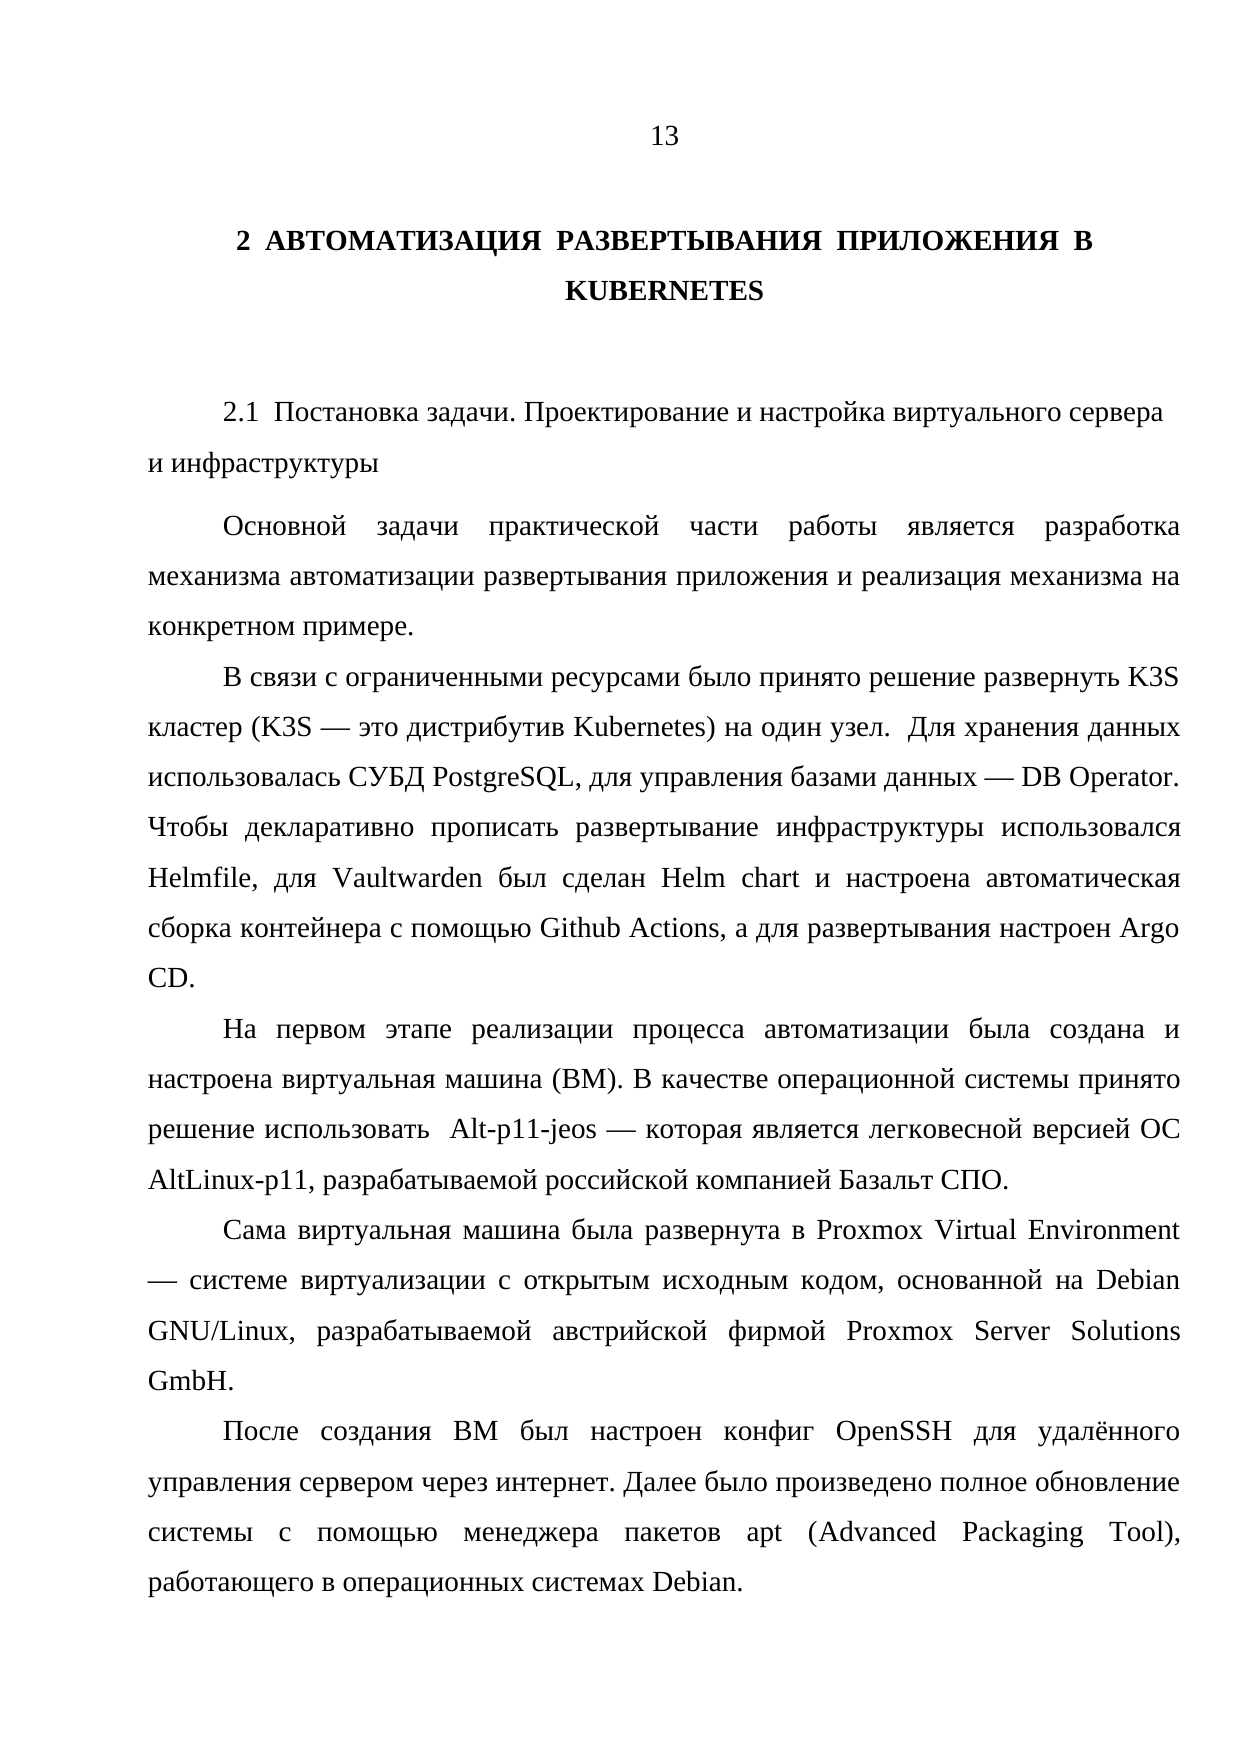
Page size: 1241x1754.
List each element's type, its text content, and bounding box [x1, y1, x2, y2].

subtitle 2.1 Постановка задачи. Проектирование и настройка виртуального сервера и инфраструктуры [148, 394, 1181, 478]
text После создания ВМ был настроен конфиг OpenSSH для удалённого управления сервером через интернет. Далее было произведено полное обновление системы с помощью менеджера пакетов apt (Advanced Packaging Tool), работающего в операционных системах Debian. [148, 1413, 1181, 1598]
text В связи с ограниченными ресурсами было принято решение развернуть K3S кластер (K3S — это дистрибутив Kubernetes) на один узел. Для хранения данных использовалась СУБД PostgreSQL, для управления базами данных — DB Operator. Чтобы декларативно прописать развертывание инфраструктуры использовался Helmfile, для Vaultwarden был сделан Helm chart и настроена автоматическая сборка контейнера с помощью Github Actions, а для развертывания настроен Argo CD. [148, 659, 1181, 994]
text На первом этапе реализации процесса автоматизации была создана и настроена виртуальная машина (ВМ). В качестве операционной системы принято решение использовать Alt-p11-jeos — которая является легковесной версией ОС AltLinux-p11, разрабатываемой российской компанией Базальт СПО. [148, 1011, 1181, 1195]
text Сама виртуальная машина была развернута в Proxmox Virtual Environment — системе виртуализации с открытым исходным кодом, основанной на Debian GNU/Linux, разрабатываемой австрийской фирмой Proxmox Server Solutions GmbH. [148, 1212, 1181, 1397]
text Основной задачи практической части работы является разработка механизма автоматизации развертывания приложения и реализация механизма на конкретном примере. [148, 508, 1181, 642]
subtitle 2 АВТОМАТИЗАЦИЯ РАЗВЕРТЫВАНИЯ ПРИЛОЖЕНИЯ В KUBERNETES [148, 223, 1181, 307]
